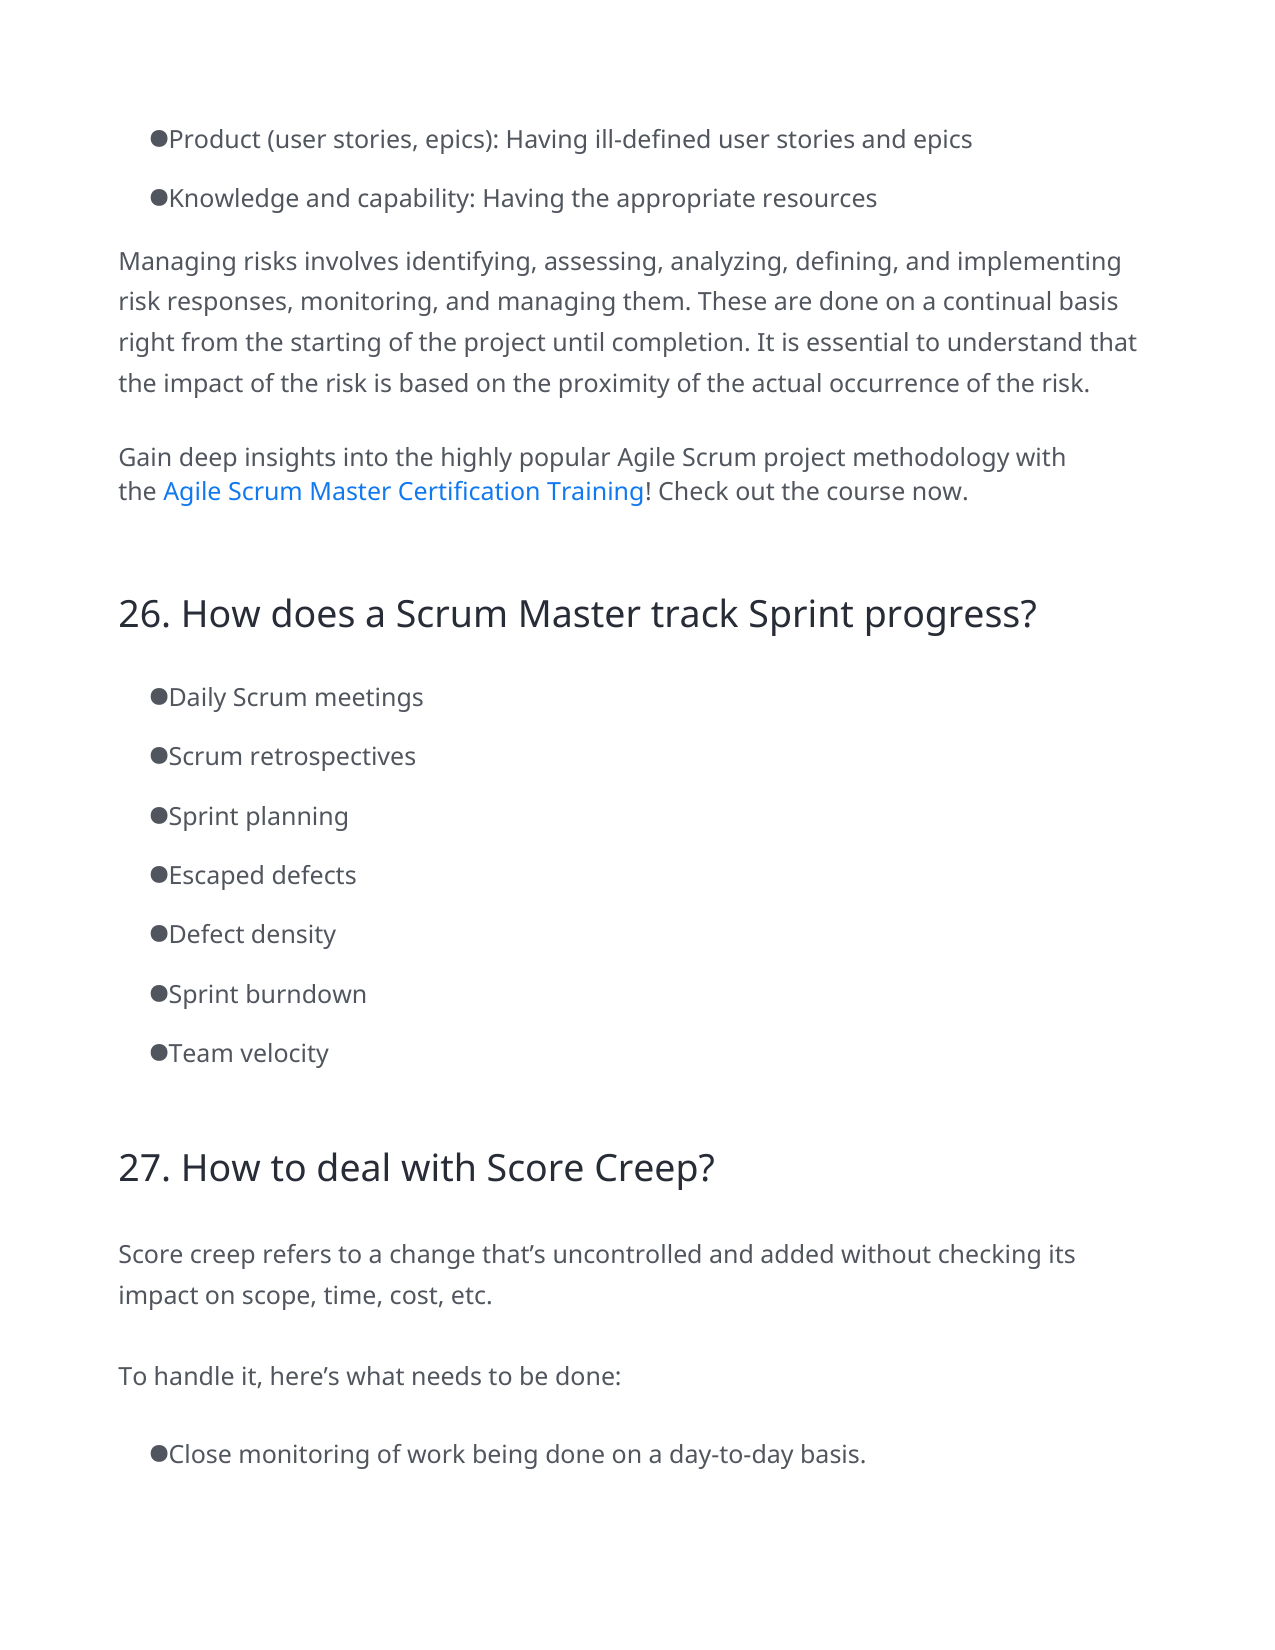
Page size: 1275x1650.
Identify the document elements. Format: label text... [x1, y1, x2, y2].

list Team velocity [118, 1032, 1157, 1070]
list Sprint burndown [118, 973, 1157, 1011]
list Daily Scrum meetings [118, 676, 1157, 714]
text To handle it, here’s what needs to be done: [118, 1352, 1157, 1393]
subtitle 26. How does a Scrum Master track Sprint progress? [118, 588, 1157, 639]
list Escaped defects [118, 854, 1157, 892]
list Knowledge and capability: Having the appropriate resources [118, 177, 1157, 215]
text Managing risks involves identifying, assessing, analyzing, defining, and implementing risk responses, monitoring, and managing them. These are done on a continual basis right from the starting of the project until completion. It is essential to understand that the impact of the risk is based on the proximity of the actual occurrence of the risk. [118, 237, 1157, 399]
list Close monitoring of work being done on a day-to-day basis. [118, 1433, 1157, 1471]
list Sprint planning [118, 795, 1157, 832]
list Scrum retrospectives [118, 736, 1157, 773]
subtitle 27. How to deal with Score Creep? [118, 1142, 1157, 1193]
text Score creep refers to a change that’s uncontrolled and added without checking its impact on scope, time, cost, etc. [118, 1230, 1157, 1312]
text Gain deep insights into the highly popular Agile Scrum project methodology with the Agile Scrum Master Certification Training! Check out the course now. [118, 440, 1157, 508]
list Defect density [118, 914, 1157, 951]
list Product (user stories, epics): Having ill-defined user stories and epics [118, 118, 1157, 156]
